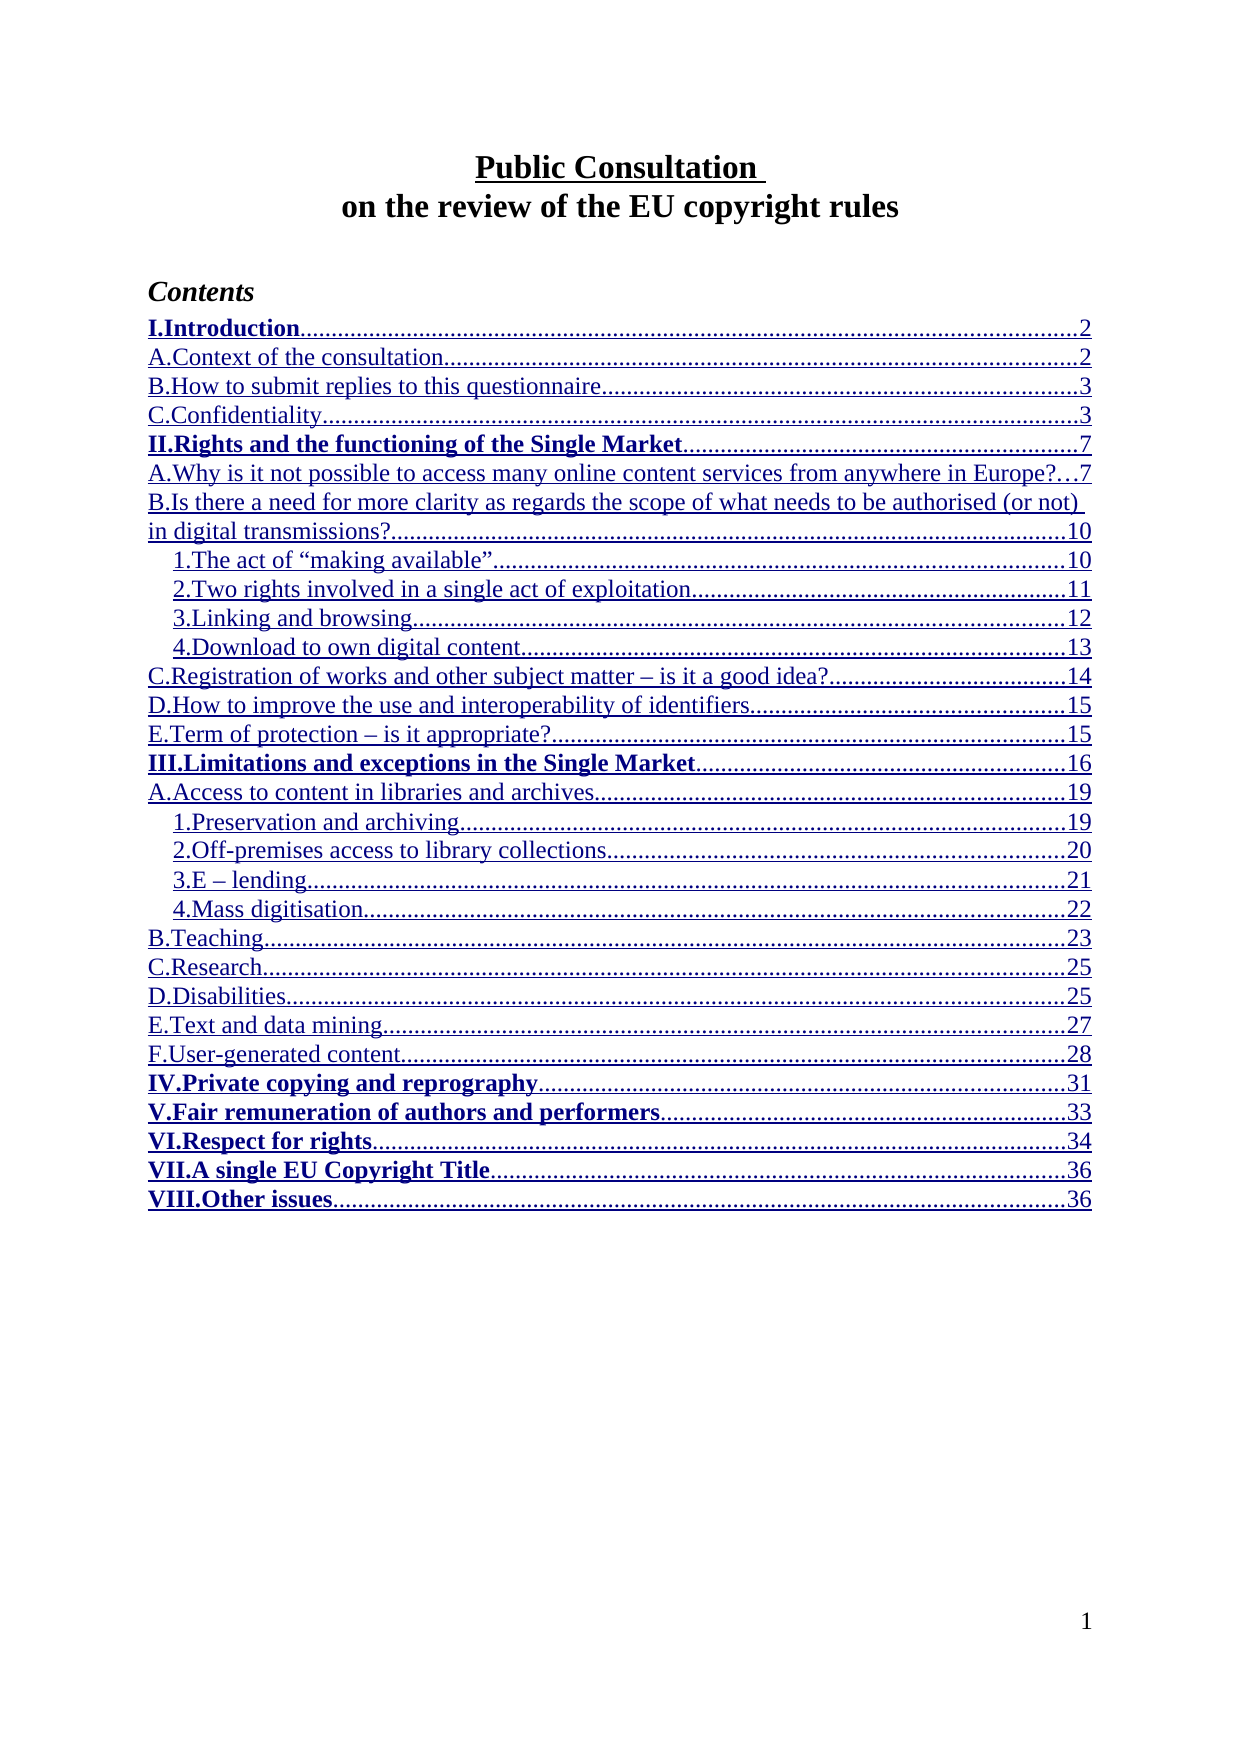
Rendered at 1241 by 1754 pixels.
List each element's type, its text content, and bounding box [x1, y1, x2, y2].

text D. Disabilities 25 [148, 981, 1093, 1010]
text 2. Two rights involved in a single act of exploitation 11 [173, 574, 1093, 603]
text A. Why is it not possible to access many online content services from anywhere in Europe? 7 [148, 458, 1093, 487]
text C. Research 25 [148, 952, 1093, 981]
text 1. The act of “making available” 10 [173, 545, 1093, 574]
text III. Limitations and exceptions in the Single Market 16 [148, 748, 1093, 777]
text I. Introduction 2 [148, 313, 1093, 342]
text B. How to submit replies to this questionnaire 3 [148, 371, 1093, 400]
text D. How to improve the use and interoperability of identifiers 15 [148, 690, 1093, 719]
text A. Access to content in libraries and archives 19 [148, 777, 1093, 807]
text 3. Linking and browsing 12 [173, 603, 1093, 632]
text C. Confidentiality 3 [148, 400, 1093, 429]
text A. Context of the consultation 2 [148, 342, 1093, 371]
text Public Consultation [148, 148, 1093, 186]
text II. Rights and the functioning of the Single Market 7 [148, 429, 1093, 458]
text 3. E – lending 21 [173, 865, 1093, 894]
text B. Teaching 23 [148, 923, 1093, 952]
text VI. Respect for rights 34 [148, 1126, 1093, 1155]
text E. Term of protection – is it appropriate? 15 [148, 719, 1093, 748]
text E. Text and data mining 27 [148, 1010, 1093, 1039]
text C. Registration of works and other subject matter – is it a good idea? 14 [148, 661, 1093, 690]
text F. User-generated content 28 [148, 1039, 1093, 1068]
text VII. A single EU Copyright Title 36 [148, 1155, 1093, 1184]
text VIII. Other issues 36 [148, 1184, 1093, 1213]
text 4. Download to own digital content 13 [173, 632, 1093, 661]
text 1. Preservation and archiving 19 [173, 807, 1093, 836]
text IV. Private copying and reprography 31 [148, 1068, 1093, 1097]
text V. Fair remuneration of authors and performers 33 [148, 1097, 1093, 1126]
subtitle Contents [148, 274, 1093, 308]
text on the review of the EU copyright rules [148, 186, 1093, 224]
text B. Is there a need for more clarity as regards the scope of what needs to be authorised (or not) in digital transmissions? 10 [148, 487, 1093, 545]
text 4. Mass digitisation 22 [173, 894, 1093, 923]
text 2. Off-premises access to library collections 20 [173, 836, 1093, 865]
